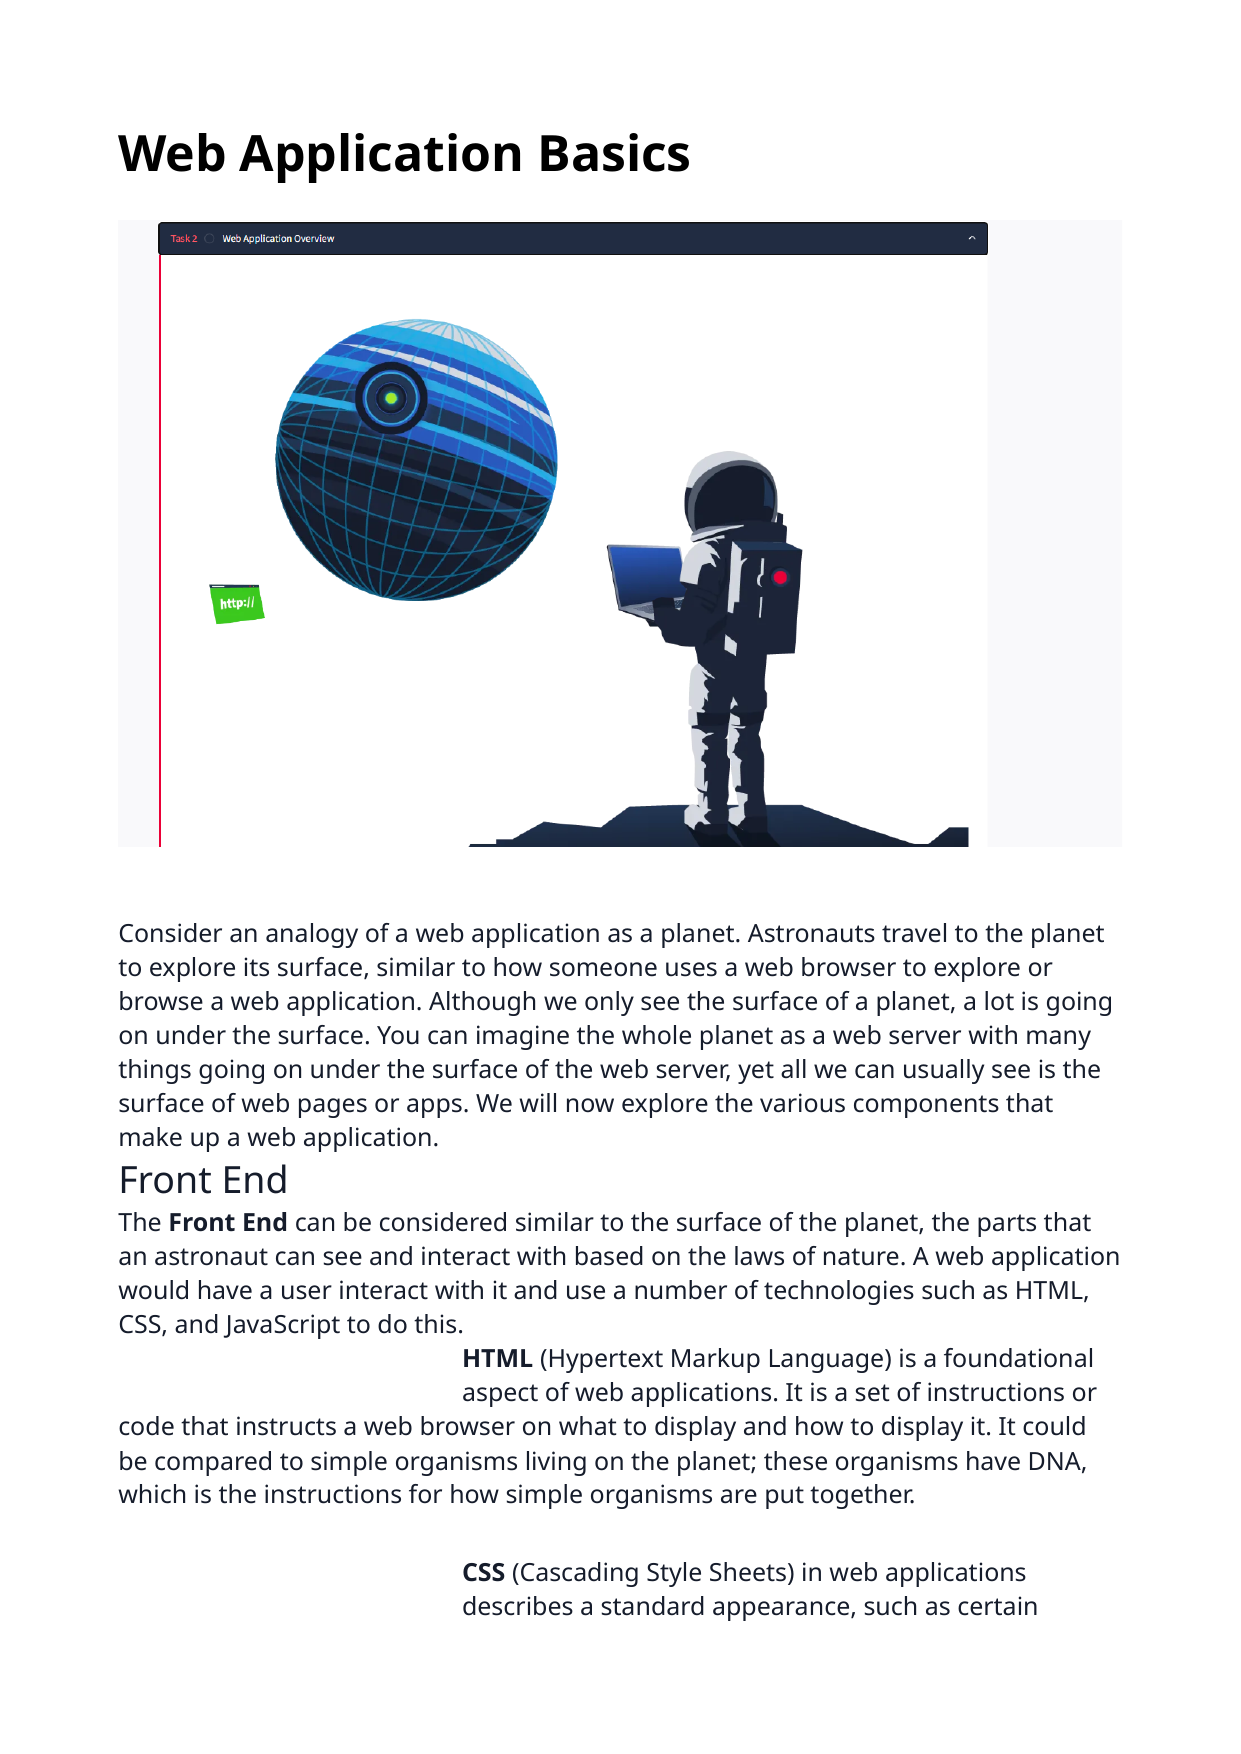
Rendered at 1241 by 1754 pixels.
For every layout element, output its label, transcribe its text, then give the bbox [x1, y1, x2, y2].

text CSS (Cascading Style Sheets) in web applications describes a standard appearance, such as certain [118, 1554, 1122, 1623]
text HTML (Hypertext Markup Language) is a foundational aspect of web applications. It is a set of instructions or code that instructs a web browser on what to display and how to display it. It could be compared to simple organisms living on the planet; these organisms have DNA, which is the instructions for how simple organisms are put together. [118, 1341, 1122, 1511]
text Consider an analogy of a web application as a planet. Astronauts travel to the planet to explore its surface, similar to how someone uses a web browser to explore or browse a web application. Although we only see the surface of a planet, a lot is going on under the surface. You can imagine the whole planet as a web server with many things going on under the surface of the web server, yet all we can usually see is the surface of web pages or apps. We will now explore the various components that make up a web application. [118, 915, 1122, 1154]
subtitle Web Application Basics [118, 118, 1122, 186]
text The Front End can be considered similar to the surface of the planet, the parts that an astronaut can see and interact with based on the laws of nature. A web application would have a user interact with it and use a number of technologies such as HTML, CSS, and JavaScript to do this. [118, 1205, 1122, 1341]
subtitle Front End [118, 1154, 1122, 1205]
picture [118, 220, 1123, 847]
